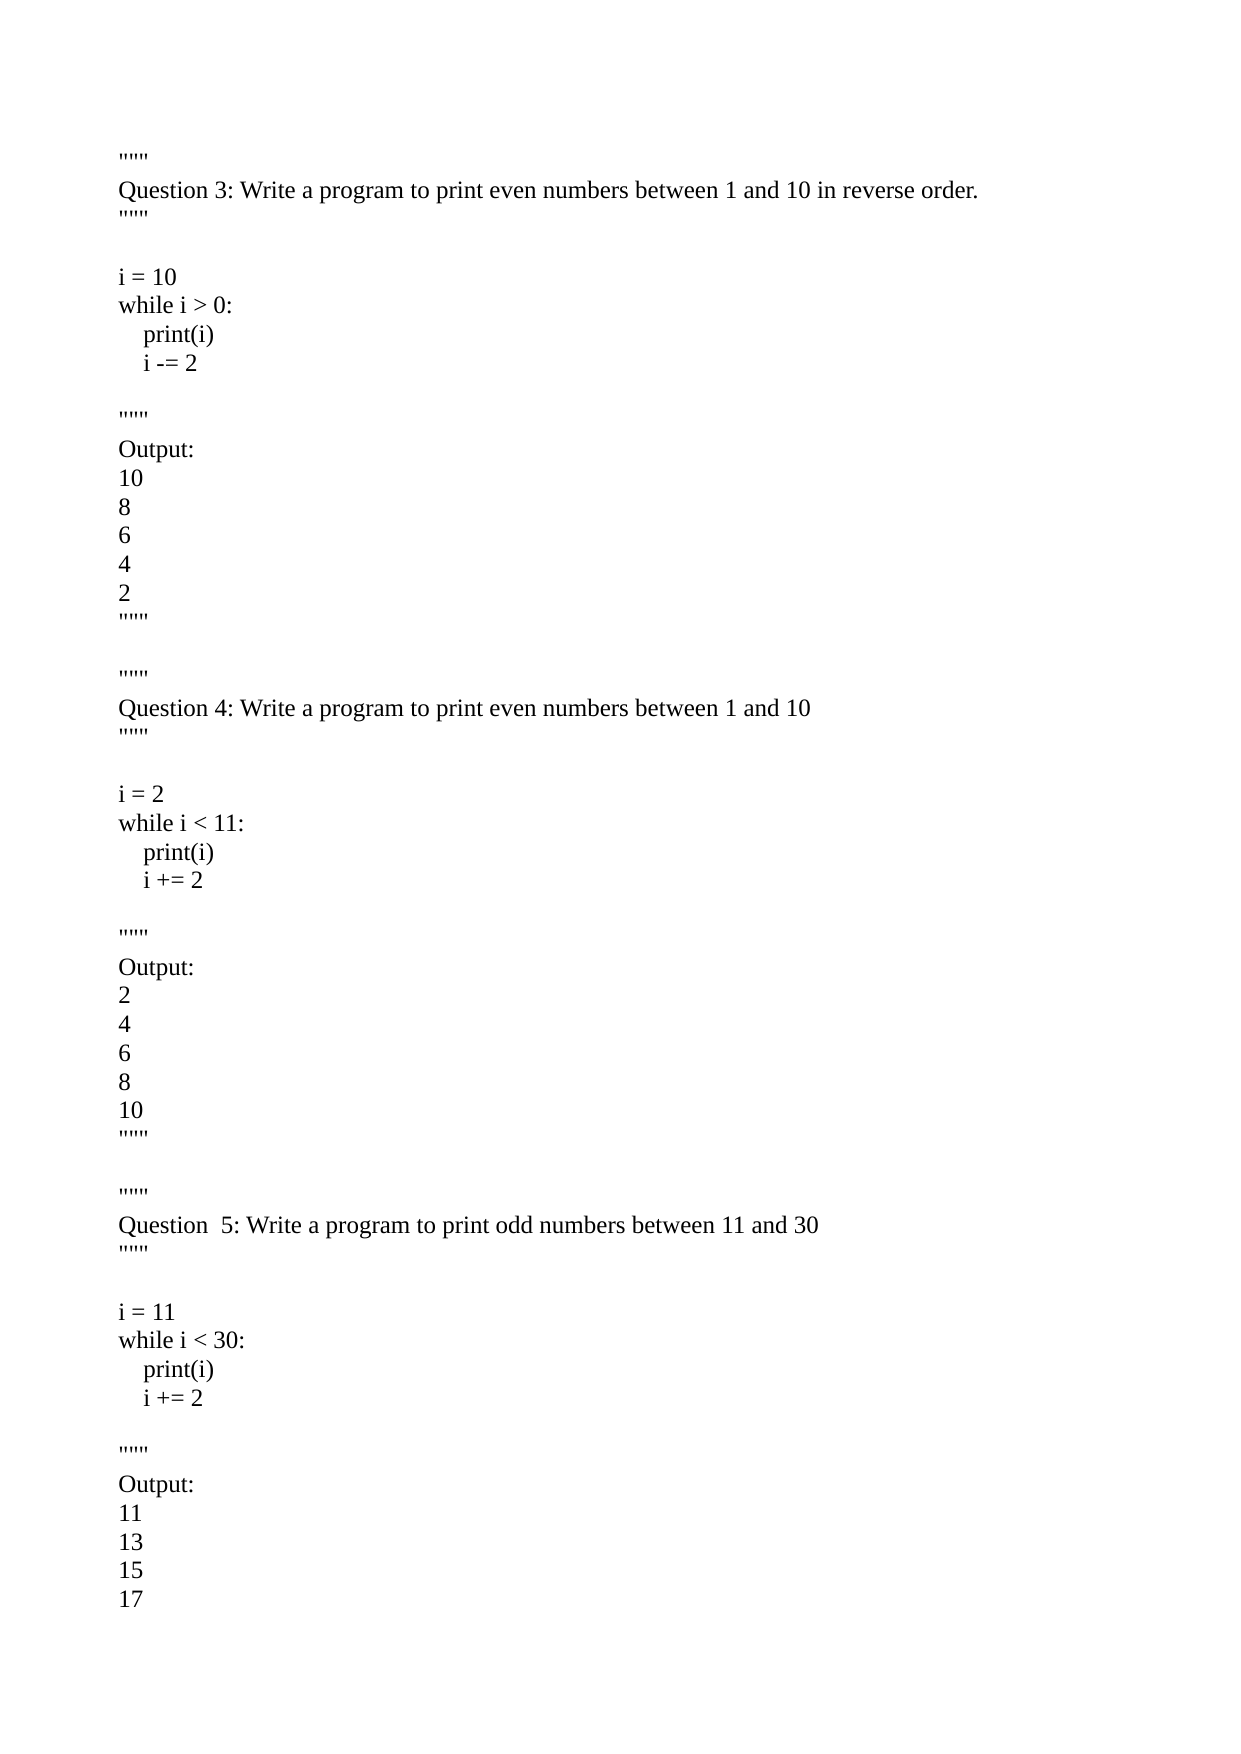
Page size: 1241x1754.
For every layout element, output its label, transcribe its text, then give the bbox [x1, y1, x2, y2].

text while i > 0: [118, 291, 1122, 319]
text 10 [118, 1096, 1122, 1124]
text i += 2 [118, 866, 1122, 894]
text 6 [118, 521, 1122, 549]
text 13 [118, 1527, 1122, 1556]
text """ [118, 1124, 1122, 1153]
text Question 4: Write a program to print even numbers between 1 and 10 [118, 693, 1122, 722]
text Output: [118, 1469, 1122, 1498]
text """ [118, 1441, 1122, 1469]
text while i < 30: [118, 1326, 1122, 1354]
text 2 [118, 981, 1122, 1009]
text 15 [118, 1556, 1122, 1584]
text 17 [118, 1584, 1122, 1613]
text """ [118, 204, 1122, 233]
text print(i) [118, 319, 1122, 348]
text 6 [118, 1038, 1122, 1067]
text """ [118, 722, 1122, 751]
text 11 [118, 1498, 1122, 1527]
text Output: [118, 952, 1122, 981]
text i = 10 [118, 262, 1122, 291]
text """ [118, 406, 1122, 434]
text Question 3: Write a program to print even numbers between 1 and 10 in reverse order. [118, 176, 1122, 204]
text i += 2 [118, 1383, 1122, 1412]
text """ [118, 147, 1122, 176]
text i = 2 [118, 779, 1122, 808]
text i = 11 [118, 1297, 1122, 1326]
text while i < 11: [118, 808, 1122, 837]
text """ [118, 1182, 1122, 1211]
text 8 [118, 492, 1122, 521]
text """ [118, 1239, 1122, 1268]
text 4 [118, 1009, 1122, 1038]
text 2 [118, 578, 1122, 607]
text Output: [118, 434, 1122, 463]
text i -= 2 [118, 348, 1122, 377]
text """ [118, 607, 1122, 636]
text Question 5: Write a program to print odd numbers between 11 and 30 [118, 1211, 1122, 1239]
text 8 [118, 1067, 1122, 1096]
text """ [118, 664, 1122, 693]
text """ [118, 923, 1122, 952]
text print(i) [118, 837, 1122, 866]
text 10 [118, 463, 1122, 492]
text 4 [118, 549, 1122, 578]
text print(i) [118, 1354, 1122, 1383]
